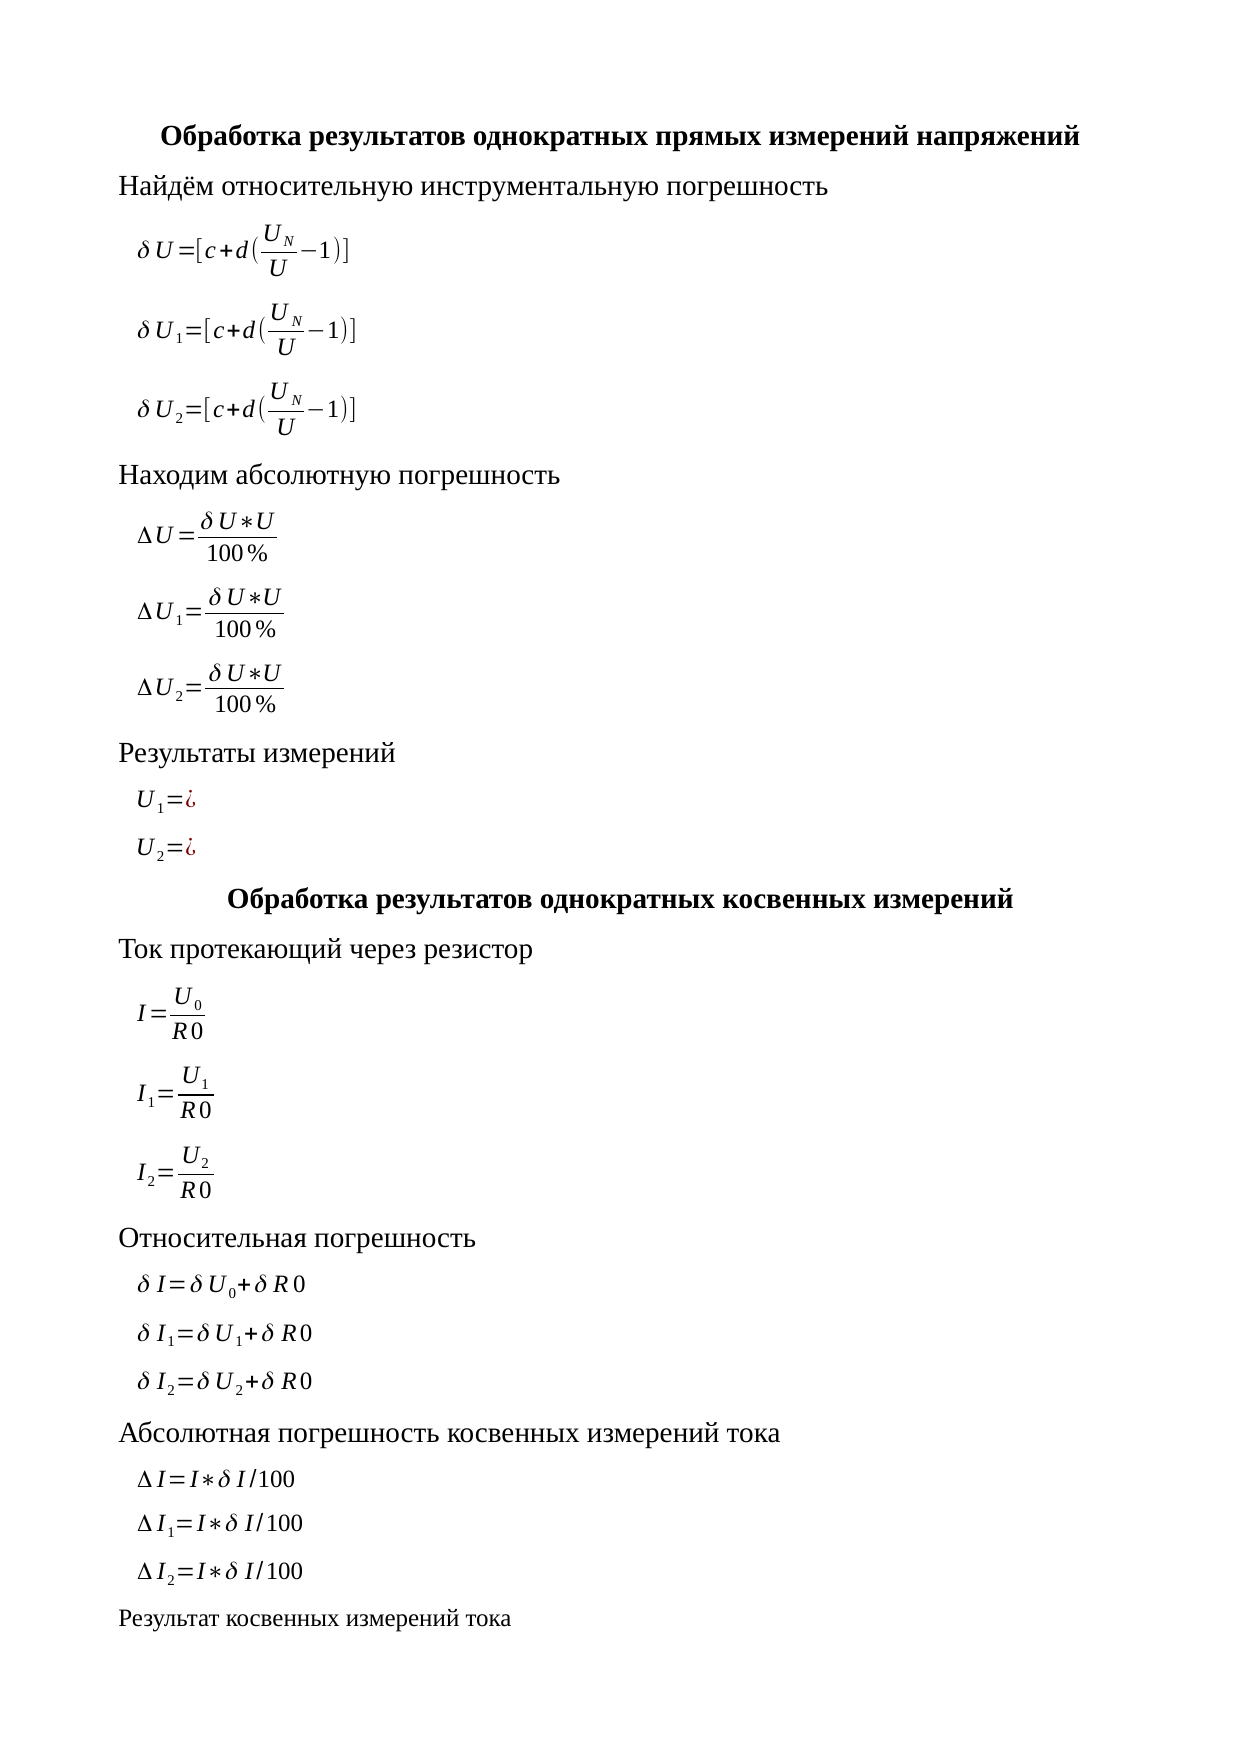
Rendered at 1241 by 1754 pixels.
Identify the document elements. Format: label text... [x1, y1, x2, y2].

text Ток протекающий через резистор [118, 932, 1122, 965]
text Результат косвенных измерений тока [118, 1603, 1122, 1632]
text Относительная погрешность [118, 1220, 1122, 1254]
text Находим абсолютную погрешность [118, 457, 1122, 491]
text Абсолютная погрешность косвенных измерений тока [118, 1415, 1122, 1448]
text Обработка результатов однократных прямых измерений напряжений [118, 118, 1122, 152]
text Найдём относительную инструментальную погрешность [118, 168, 1122, 202]
text Обработка результатов однократных косвенных измерений [118, 881, 1122, 915]
text Результаты измерений [118, 735, 1122, 768]
